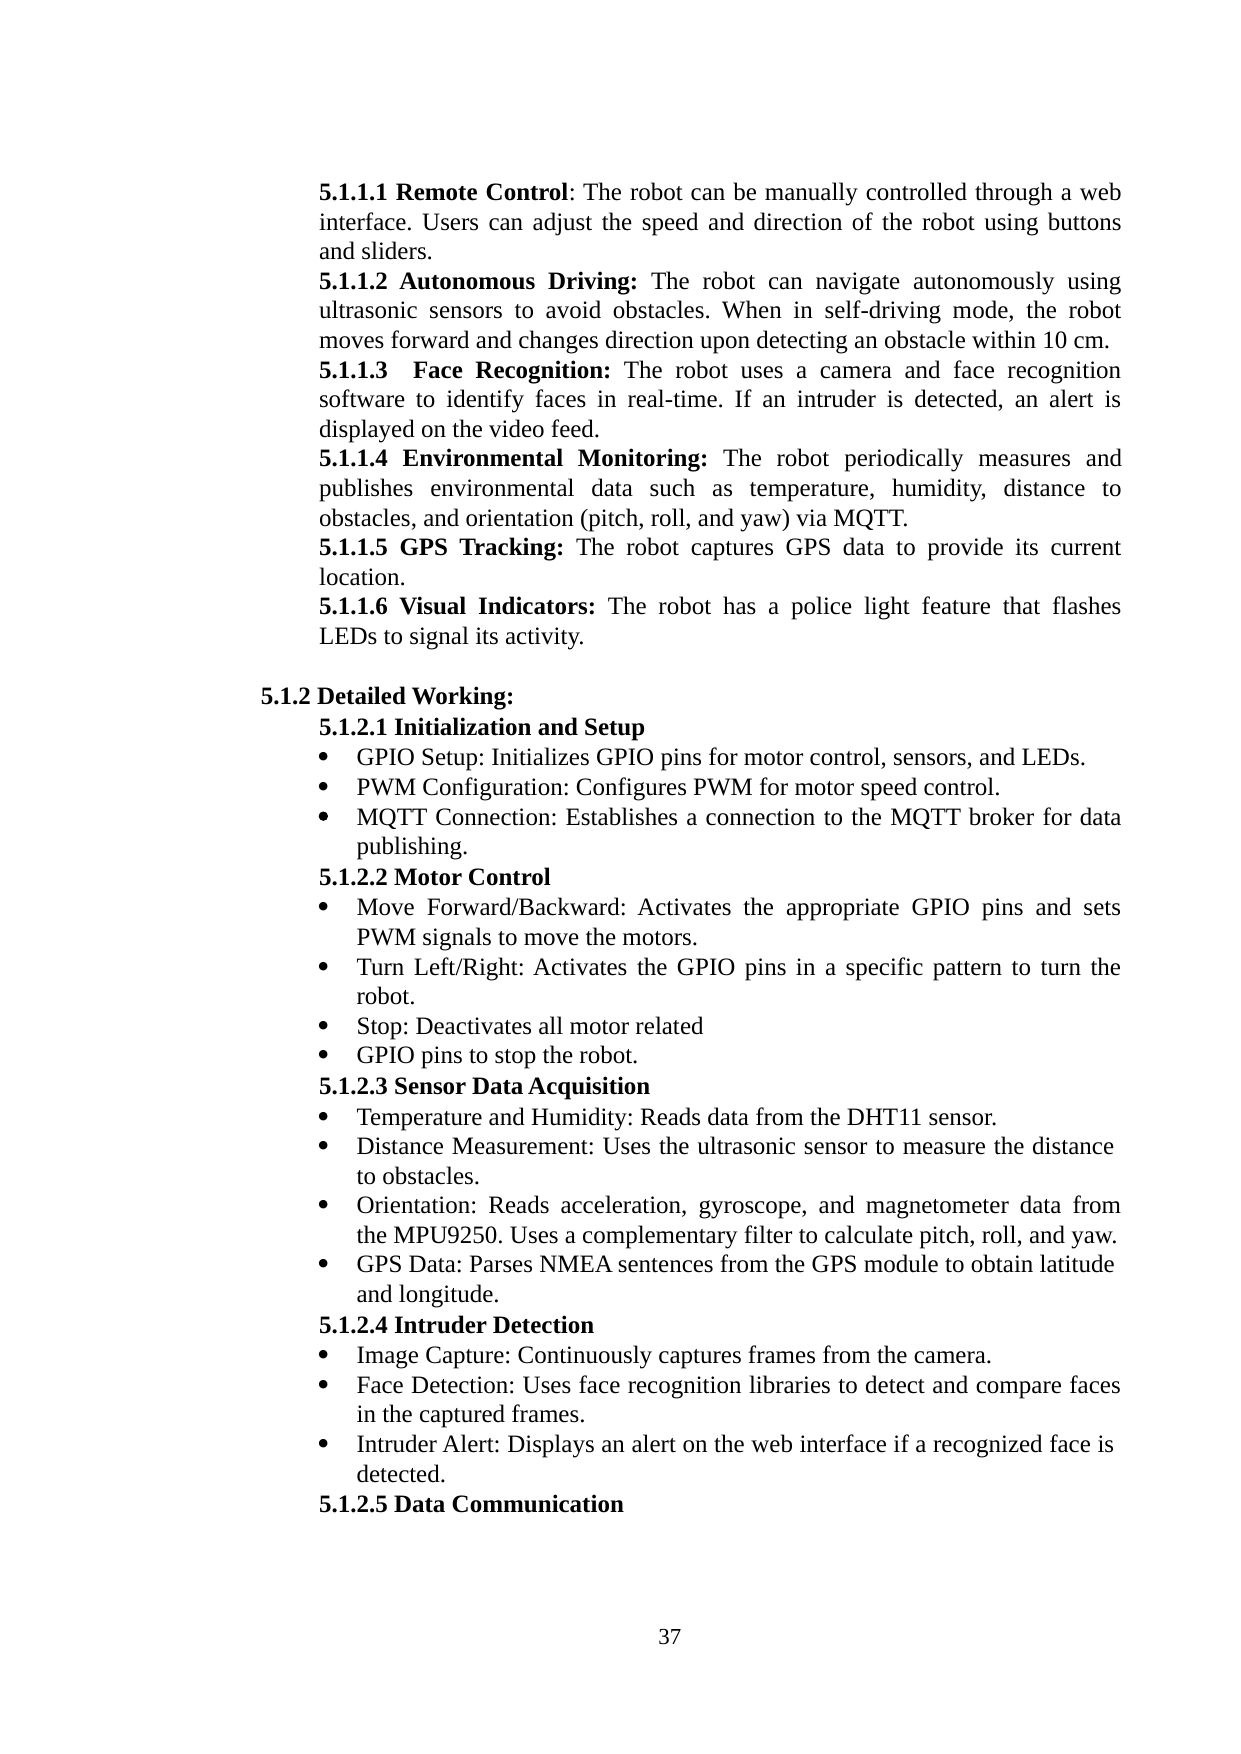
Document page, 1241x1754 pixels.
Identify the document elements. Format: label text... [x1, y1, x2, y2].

list Turn Left/Right: Activates the GPIO pins in a specific pattern to turn the robot. [319, 952, 1122, 1010]
text 5.1.2.4 Intruder Detection [319, 1310, 1115, 1338]
list MQTT Connection: Establishes a connection to the MQTT broker for data publishing. [319, 802, 1122, 860]
text 5.1.2 Detailed Working: [261, 681, 1115, 710]
list 5.1.1.3 Face Recognition: The robot uses a camera and face recognition software to identify faces in real-time. If an intruder is detected, an alert is displayed on the video feed. [319, 355, 1122, 443]
list GPIO Setup: Initializes GPIO pins for motor control, sensors, and LEDs. [319, 742, 1122, 771]
list 5.1.1.6 Visual Indicators: The robot has a police light feature that flashes LEDs to signal its activity. [319, 591, 1122, 650]
list Stop: Deactivates all motor related [319, 1011, 1122, 1039]
list Move Forward/Backward: Activates the appropriate GPIO pins and sets PWM signals to move the motors. [319, 892, 1122, 951]
text 5.1.2.1 Initialization and Setup [319, 712, 1115, 741]
list 5.1.1.1 Remote Control: The robot can be manually controlled through a web interface. Users can adjust the speed and direction of the robot using buttons and sliders. [319, 177, 1122, 265]
list GPS Data: Parses NMEA sentences from the GPS module to obtain latitude and longitude. [319, 1249, 1115, 1308]
text 5.1.2.2 Motor Control [319, 862, 1122, 891]
list 5.1.1.5 GPS Tracking: The robot captures GPS data to provide its current location. [319, 532, 1122, 591]
list Distance Measurement: Uses the ultrasonic sensor to measure the distance to obstacles. [319, 1131, 1115, 1189]
text 5.1.2.3 Sensor Data Acquisition [319, 1071, 1115, 1100]
list Temperature and Humidity: Reads data from the DHT11 sensor. [319, 1102, 1115, 1130]
list Image Capture: Continuously captures frames from the camera. [319, 1340, 1115, 1369]
list 5.1.1.2 Autonomous Driving: The robot can navigate autonomously using ultrasonic sensors to avoid obstacles. When in self-driving mode, the robot moves forward and changes direction upon detecting an obstacle within 10 cm. [319, 266, 1122, 354]
list Face Detection: Uses face recognition libraries to detect and compare faces in the captured frames. [319, 1370, 1122, 1428]
list GPIO pins to stop the robot. [319, 1040, 1122, 1069]
text 5.1.2.5 Data Communication [319, 1489, 1122, 1518]
list Intruder Alert: Displays an alert on the web interface if a recognized face is detected. [319, 1429, 1115, 1487]
list PWM Configuration: Configures PWM for motor speed control. [319, 772, 1122, 801]
list 5.1.1.4 Environmental Monitoring: The robot periodically measures and publishes environmental data such as temperature, humidity, distance to obstacles, and orientation (pitch, roll, and yaw) via MQTT. [319, 443, 1122, 531]
list Orientation: Reads acceleration, gyroscope, and magnetometer data from the MPU9250. Uses a complementary filter to calculate pitch, roll, and yaw. [319, 1190, 1122, 1249]
